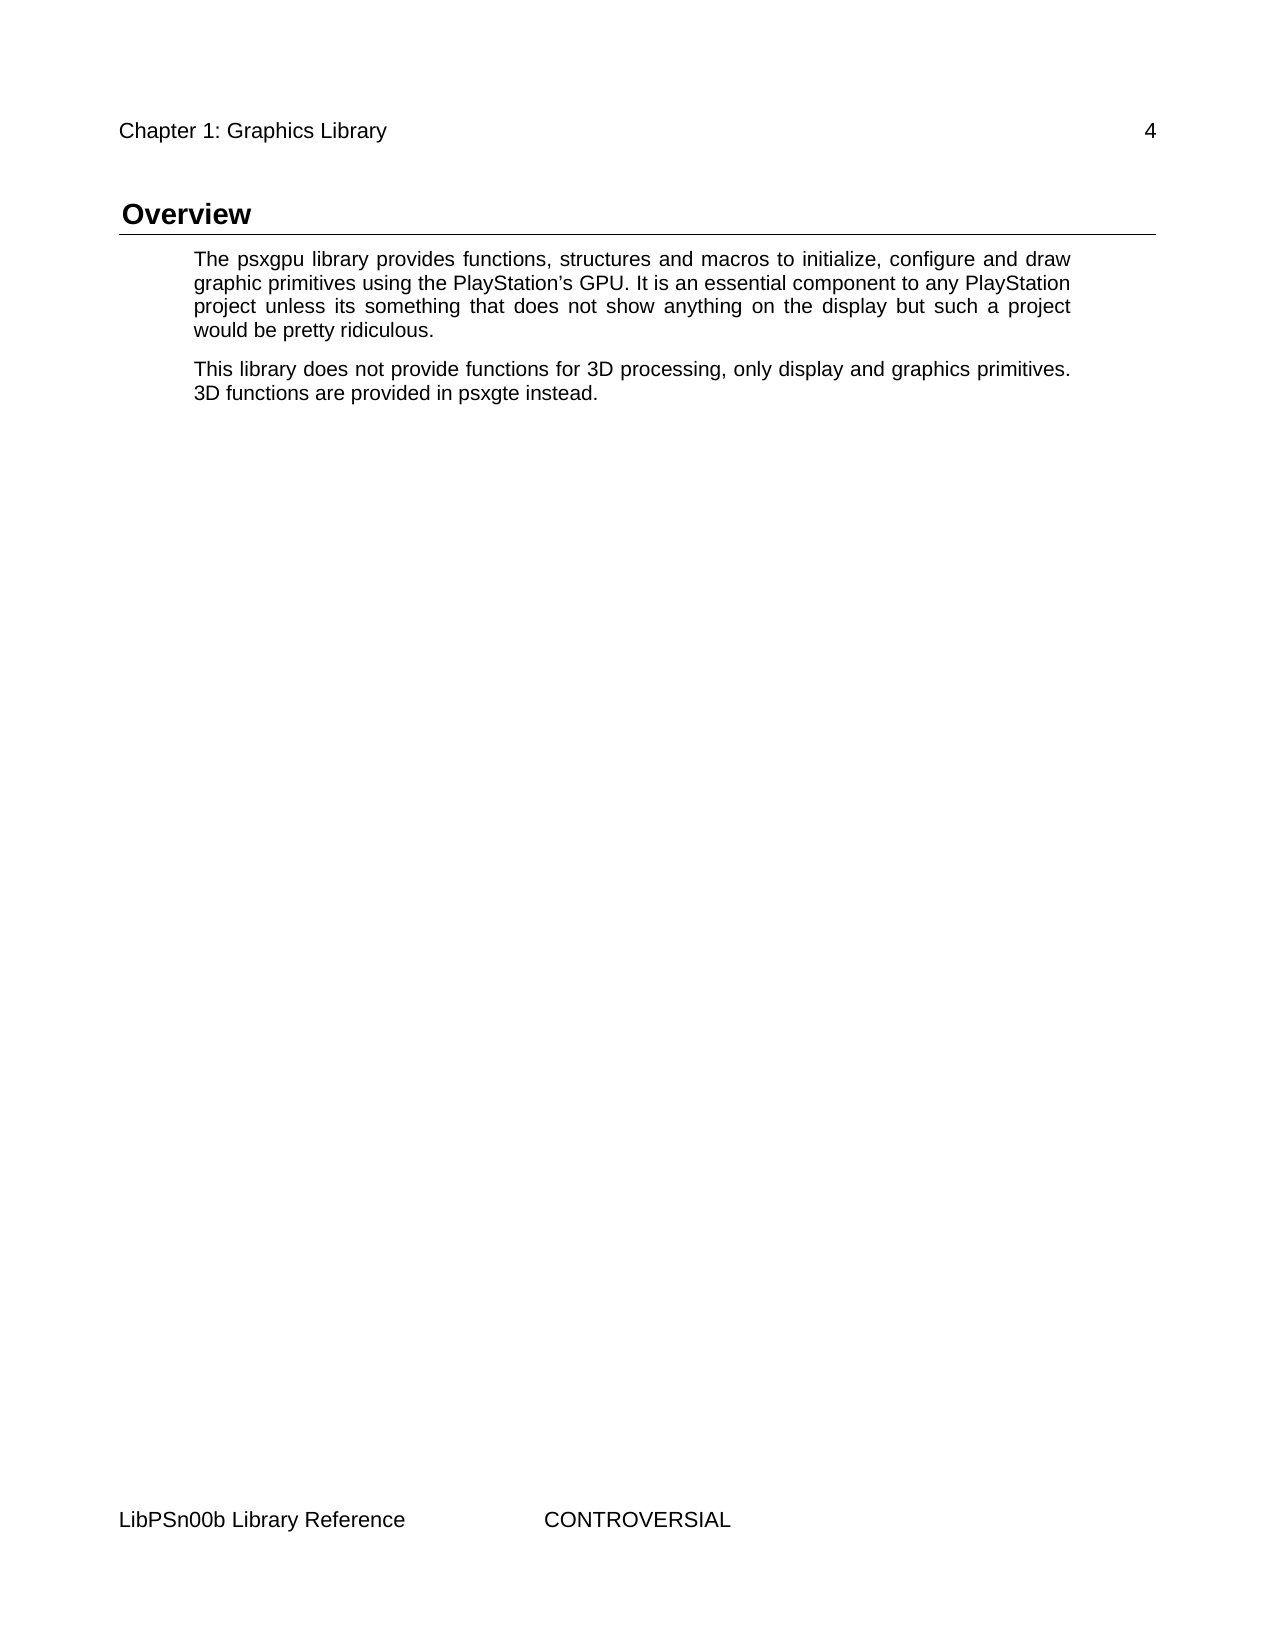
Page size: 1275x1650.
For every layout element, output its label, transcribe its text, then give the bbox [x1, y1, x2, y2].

text The psxgpu library provides functions, structures and macros to initialize, configure and draw graphic primitives using the PlayStation’s GPU. It is an essential component to any PlayStation project unless its something that does not show anything on the display but such a project would be pretty ridiculous. [193, 246, 1072, 342]
text This library does not provide functions for 3D processing, only display and graphics primitives. 3D functions are provided in psxgte instead. [193, 357, 1072, 405]
subtitle Overview [118, 194, 1156, 234]
